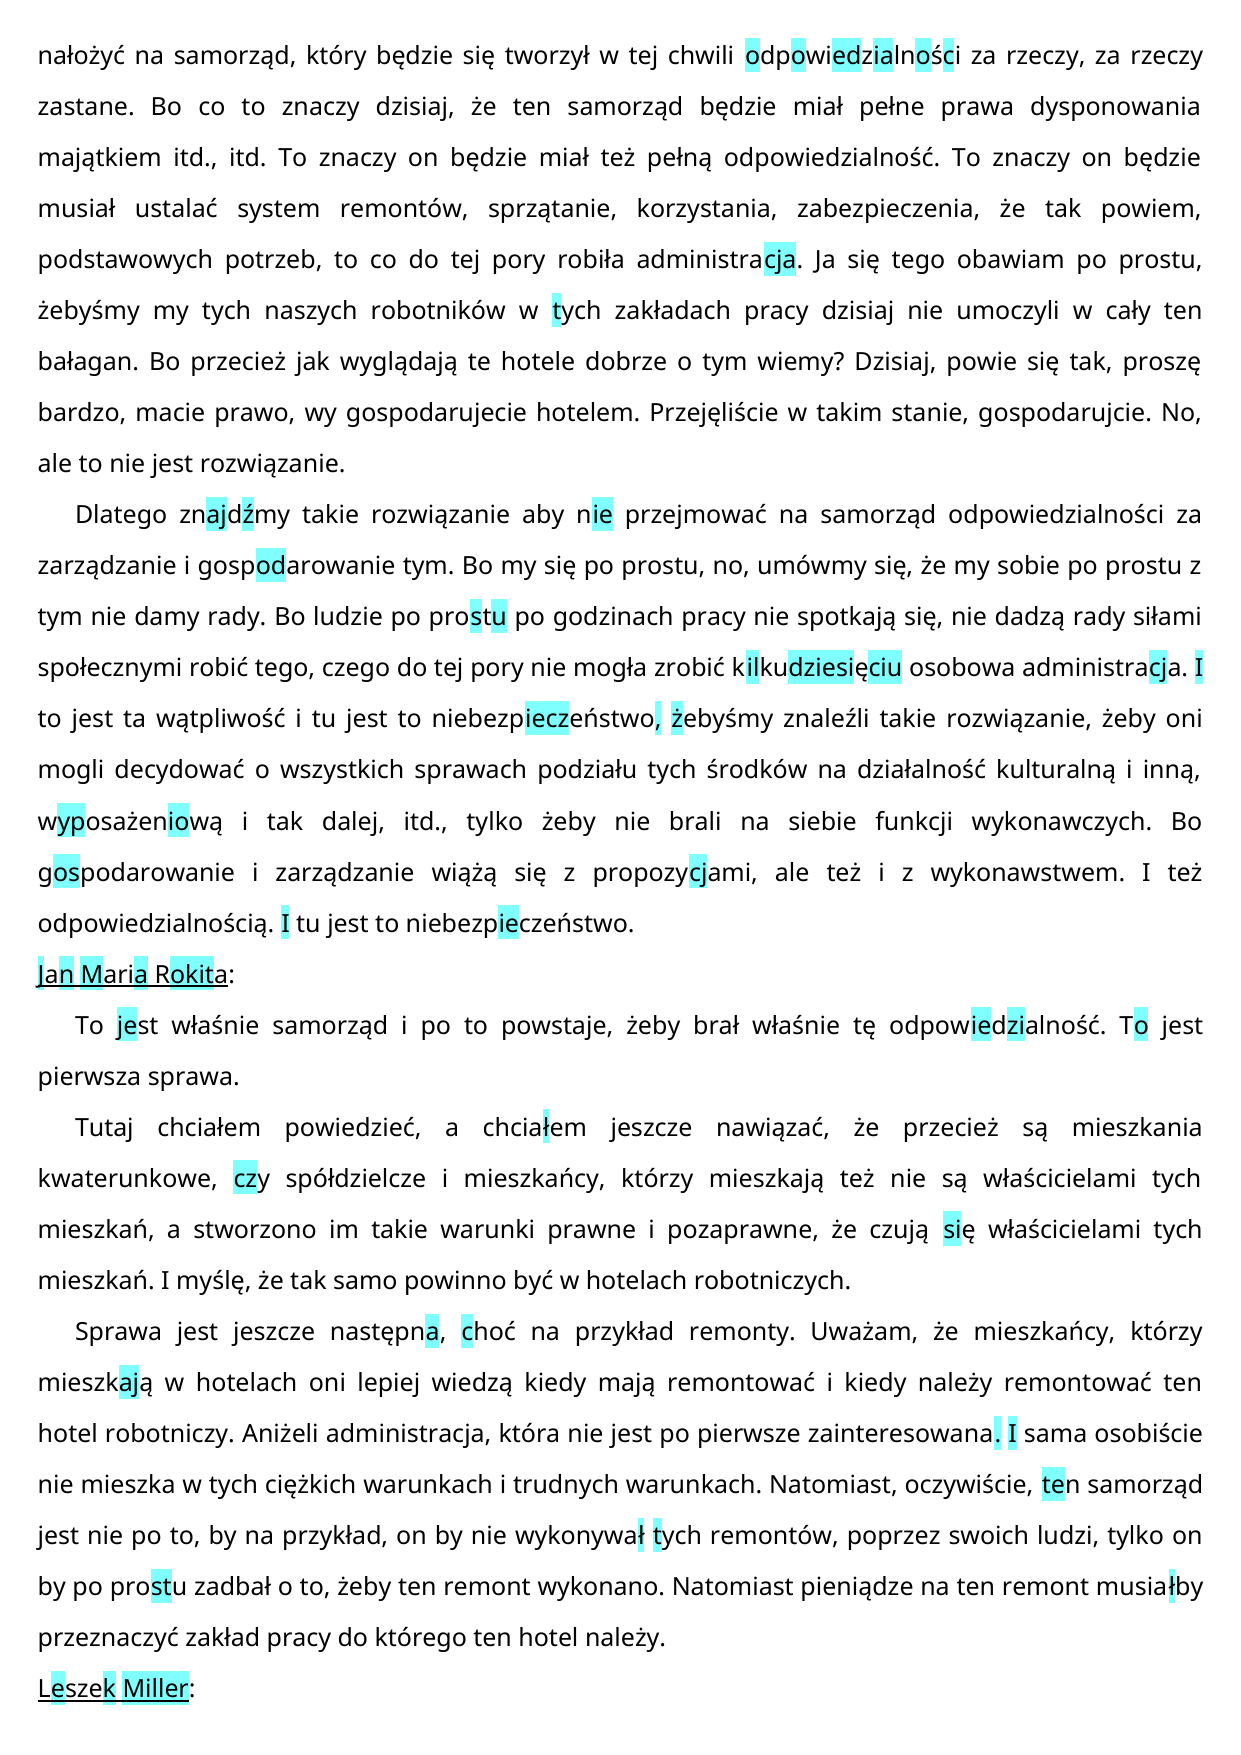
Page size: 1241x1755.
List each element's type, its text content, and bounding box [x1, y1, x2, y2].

text Leszek Miller: [37, 1671, 1203, 1705]
text Sprawa jest jeszcze następna, choć na przykład remonty. Uważam, że mieszkańcy, którzy mieszkają w hotelach oni lepiej wiedzą kiedy mają remontować i kiedy należy remontować ten hotel robotniczy. Aniżeli administracja, która nie jest po pierwsze zainteresowana. I sama osobiście nie mieszka w tych ciężkich warunkach i trudnych warunkach. Natomiast, oczywiście, ten samorząd jest nie po to, by na przykład, on by nie wykonywał tych remontów, poprzez swoich ludzi, tylko on by po prostu zadbał o to, żeby ten remont wykonano. Natomiast pieniądze na ten remont musiałby przeznaczyć zakład pracy do którego ten hotel należy. [37, 1313, 1203, 1654]
text nałożyć na samorząd, który będzie się tworzył w tej chwili odpowiedzialności za rzeczy, za rzeczy zastane. Bo co to znaczy dzisiaj, że ten samorząd będzie miał pełne prawa dysponowania majątkiem itd., itd. To znaczy on będzie miał też pełną odpowiedzialność. To znaczy on będzie musiał ustalać system remontów, sprzątanie, korzystania, zabezpieczenia, że tak powiem, podstawowych potrzeb, to co do tej pory robiła administracja. Ja się tego obawiam po prostu, żebyśmy my tych naszych robotników w tych zakładach pracy dzisiaj nie umoczyli w cały ten bałagan. Bo przecież jak wyglądają te hotele dobrze o tym wiemy? Dzisiaj, powie się tak, proszę bardzo, macie prawo, wy gospodarujecie hotelem. Przejęliście w takim stanie, gospodarujcie. No, ale to nie jest rozwiązanie. [37, 37, 1203, 480]
text Jan Maria Rokita: [37, 956, 1203, 990]
text To jest właśnie samorząd i po to powstaje, żeby brał właśnie tę odpowiedzialność. To jest pierwsza sprawa. [37, 1007, 1203, 1092]
text Tutaj chciałem powiedzieć, a chciałem jeszcze nawiązać, że przecież są mieszkania kwaterunkowe, czy spółdzielcze i mieszkańcy, którzy mieszkają też nie są właścicielami tych mieszkań, a stworzono im takie warunki prawne i pozaprawne, że czują się właścicielami tych mieszkań. I myślę, że tak samo powinno być w hotelach robotniczych. [37, 1109, 1203, 1297]
text Dlatego znajdźmy takie rozwiązanie aby nie przejmować na samorząd odpowiedzialności za zarządzanie i gospodarowanie tym. Bo my się po prostu, no, umówmy się, że my sobie po prostu z tym nie damy rady. Bo ludzie po prostu po godzinach pracy nie spotkają się, nie dadzą rady siłami społecznymi robić tego, czego do tej pory nie mogła zrobić kilkudziesięciu osobowa administracja. I to jest ta wątpliwość i tu jest to niebezpieczeństwo, żebyśmy znaleźli takie rozwiązanie, żeby oni mogli decydować o wszystkich sprawach podziału tych środków na działalność kulturalną i inną, wyposażeniową i tak dalej, itd., tylko żeby nie brali na siebie funkcji wykonawczych. Bo gospodarowanie i zarządzanie wiążą się z propozycjami, ale też i z wykonawstwem. I też odpowiedzialnością. I tu jest to niebezpieczeństwo. [37, 497, 1203, 939]
